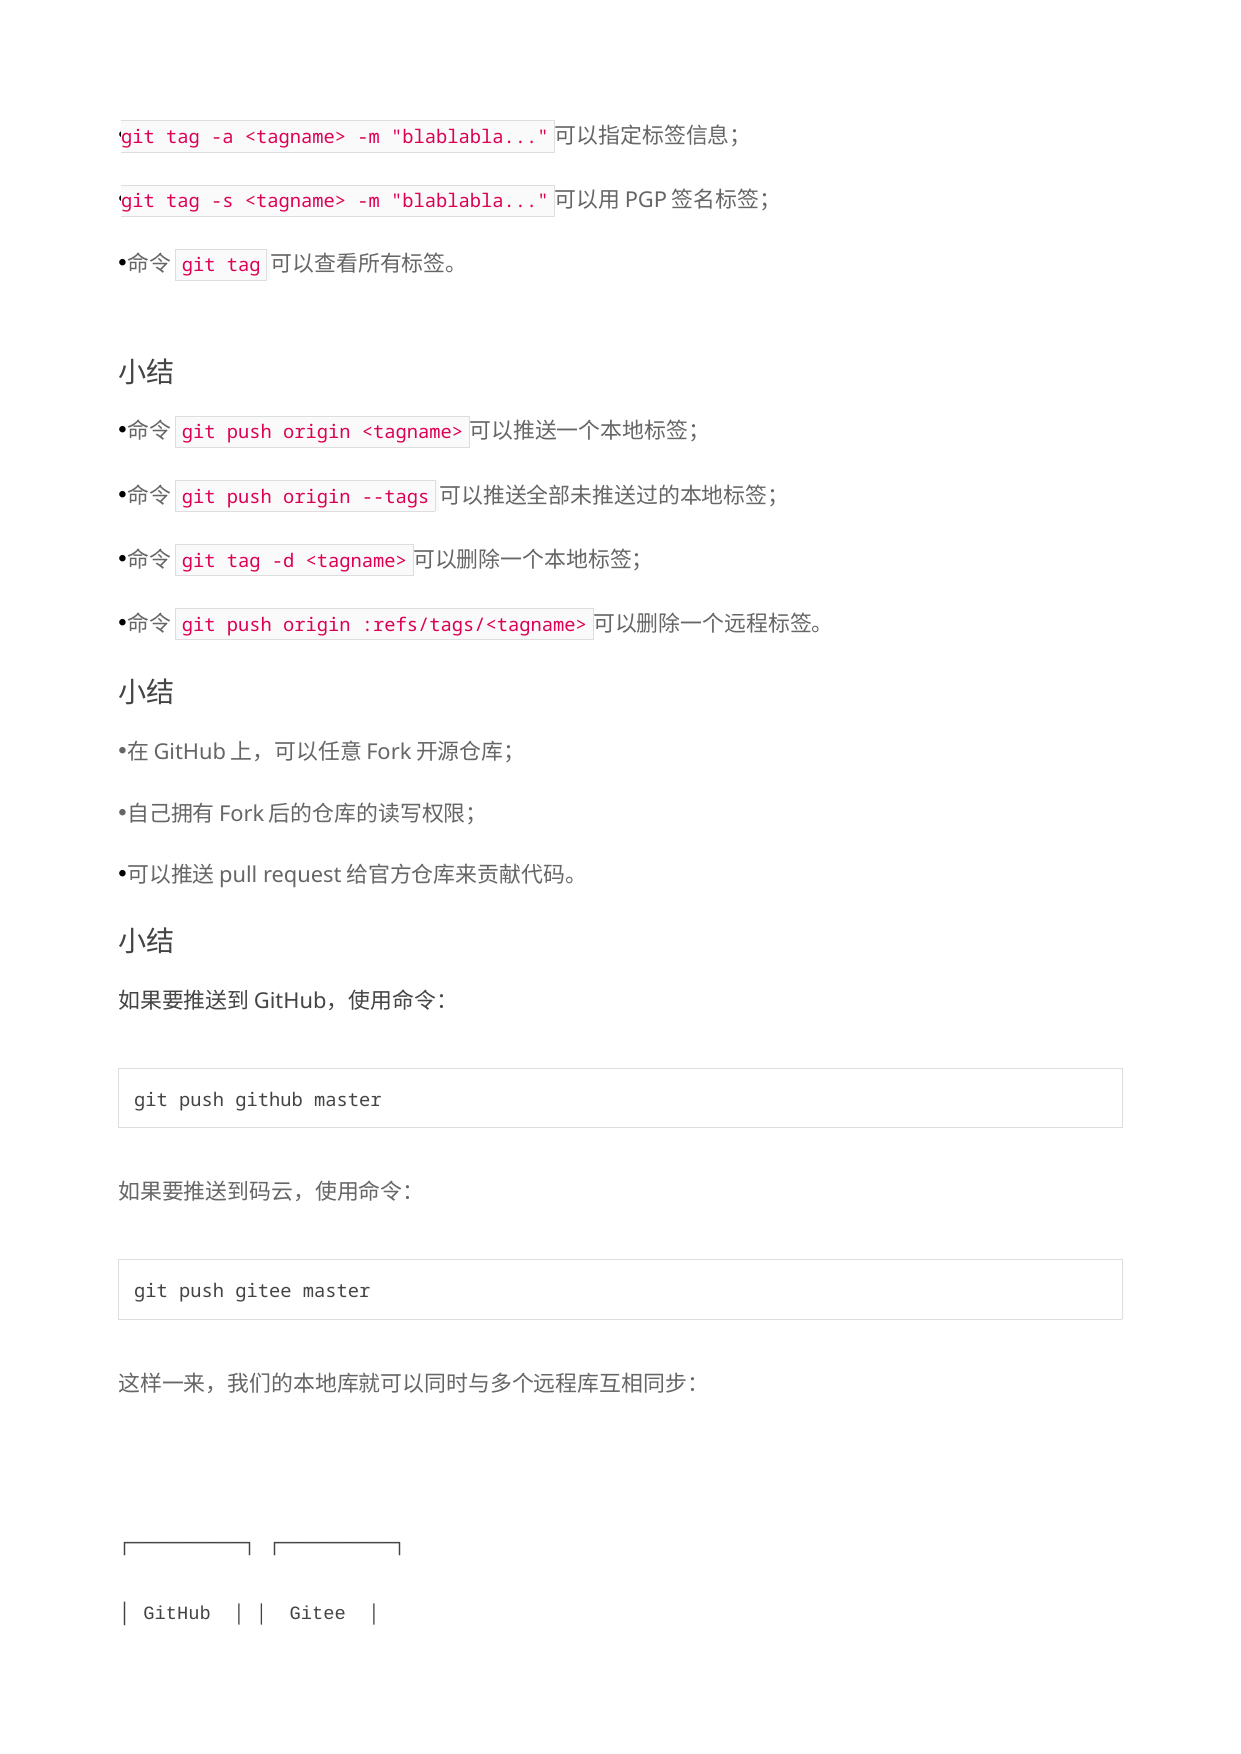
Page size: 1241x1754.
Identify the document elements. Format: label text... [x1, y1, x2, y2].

list 命令git tag可以查看所有标签。 [118, 246, 1122, 280]
list git tag -s <tagname> -m "blablabla..."可以用PGP签名标签； [118, 182, 1122, 216]
list 命令git push origin :refs/tags/<tagname>可以删除一个远程标签。 [118, 606, 1122, 639]
list 命令git push origin --tags可以推送全部未推送过的本地标签； [118, 478, 1122, 511]
text │ GitHub │ │ Gitee │ [118, 1602, 1122, 1626]
text ┌─────────┐ ┌─────────┐ [118, 1532, 1122, 1555]
subtitle 小结 [118, 919, 1122, 959]
list 自己拥有Fork后的仓库的读写权限； [118, 796, 1122, 827]
list 命令git push origin <tagname>可以推送一个本地标签； [118, 413, 1122, 447]
subtitle 小结 [118, 349, 1122, 390]
text 如果要推送到GitHub，使用命令： [118, 983, 1122, 1014]
list 可以推送pull request给官方仓库来贡献代码。 [118, 857, 1122, 889]
text git push gitee master [119, 1260, 1122, 1319]
text 如果要推送到码云，使用命令： [118, 1174, 1122, 1206]
list git tag -a <tagname> -m "blablabla..."可以指定标签信息； [118, 118, 1122, 152]
subtitle 小结 [118, 670, 1122, 711]
list 命令git tag -d <tagname>可以删除一个本地标签； [118, 542, 1122, 576]
text 这样一来，我们的本地库就可以同时与多个远程库互相同步： [118, 1366, 1122, 1397]
text git push github master [119, 1069, 1122, 1127]
list 在GitHub上，可以任意Fork开源仓库； [118, 734, 1122, 766]
